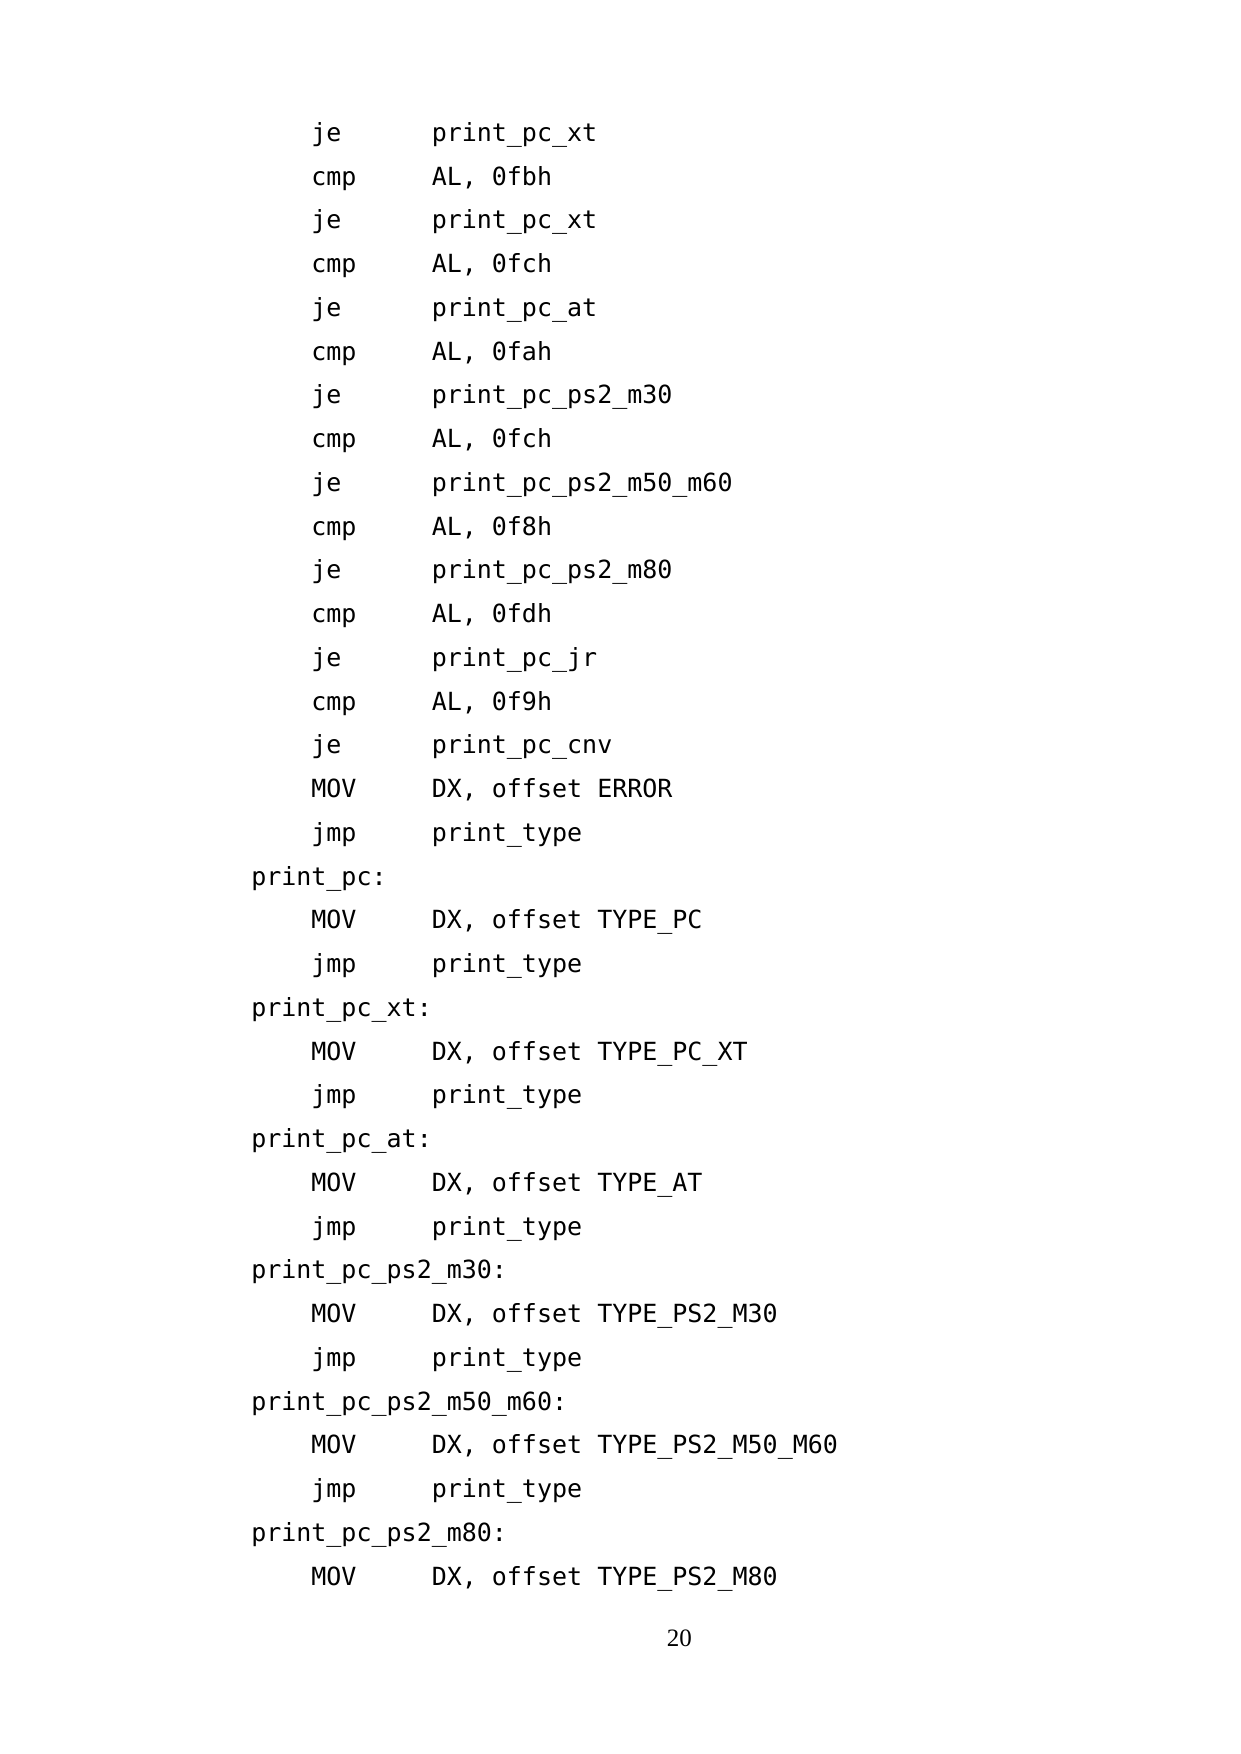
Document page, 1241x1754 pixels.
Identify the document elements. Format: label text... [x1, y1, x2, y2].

text print_pc_ps2_m80: [177, 1518, 1181, 1547]
text MOV DX, offset TYPE_PS2_M30 [177, 1299, 1181, 1328]
text cmp AL, 0fch [177, 424, 1181, 453]
text je print_pc_jr [177, 643, 1181, 672]
text cmp AL, 0fah [177, 337, 1181, 366]
text jmp print_type [177, 818, 1181, 847]
text MOV DX, offset TYPE_PS2_M50_M60 [177, 1431, 1181, 1460]
text cmp AL, 0fbh [177, 162, 1181, 191]
text je print_pc_at [177, 293, 1181, 322]
text MOV DX, offset TYPE_AT [177, 1168, 1181, 1197]
text print_pc_ps2_m30: [177, 1256, 1181, 1285]
text jmp print_type [177, 949, 1181, 978]
text je print_pc_xt [177, 118, 1181, 147]
text cmp AL, 0f8h [177, 512, 1181, 541]
text print_pc_xt: [177, 993, 1181, 1022]
text je print_pc_ps2_m30 [177, 381, 1181, 410]
text je print_pc_xt [177, 206, 1181, 235]
text print_pc: [177, 862, 1181, 891]
text je print_pc_ps2_m80 [177, 556, 1181, 585]
text je print_pc_cnv [177, 731, 1181, 760]
text cmp AL, 0fdh [177, 599, 1181, 628]
text print_pc_ps2_m50_m60: [177, 1387, 1181, 1416]
text MOV DX, offset ERROR [177, 774, 1181, 803]
text jmp print_type [177, 1474, 1181, 1503]
text jmp print_type [177, 1343, 1181, 1372]
text MOV DX, offset TYPE_PS2_M80 [177, 1562, 1181, 1591]
text MOV DX, offset TYPE_PC_XT [177, 1037, 1181, 1066]
text je print_pc_ps2_m50_m60 [177, 468, 1181, 497]
text cmp AL, 0fch [177, 249, 1181, 278]
text jmp print_type [177, 1081, 1181, 1110]
text print_pc_at: [177, 1124, 1181, 1153]
text MOV DX, offset TYPE_PC [177, 906, 1181, 935]
text cmp AL, 0f9h [177, 687, 1181, 716]
text jmp print_type [177, 1212, 1181, 1241]
